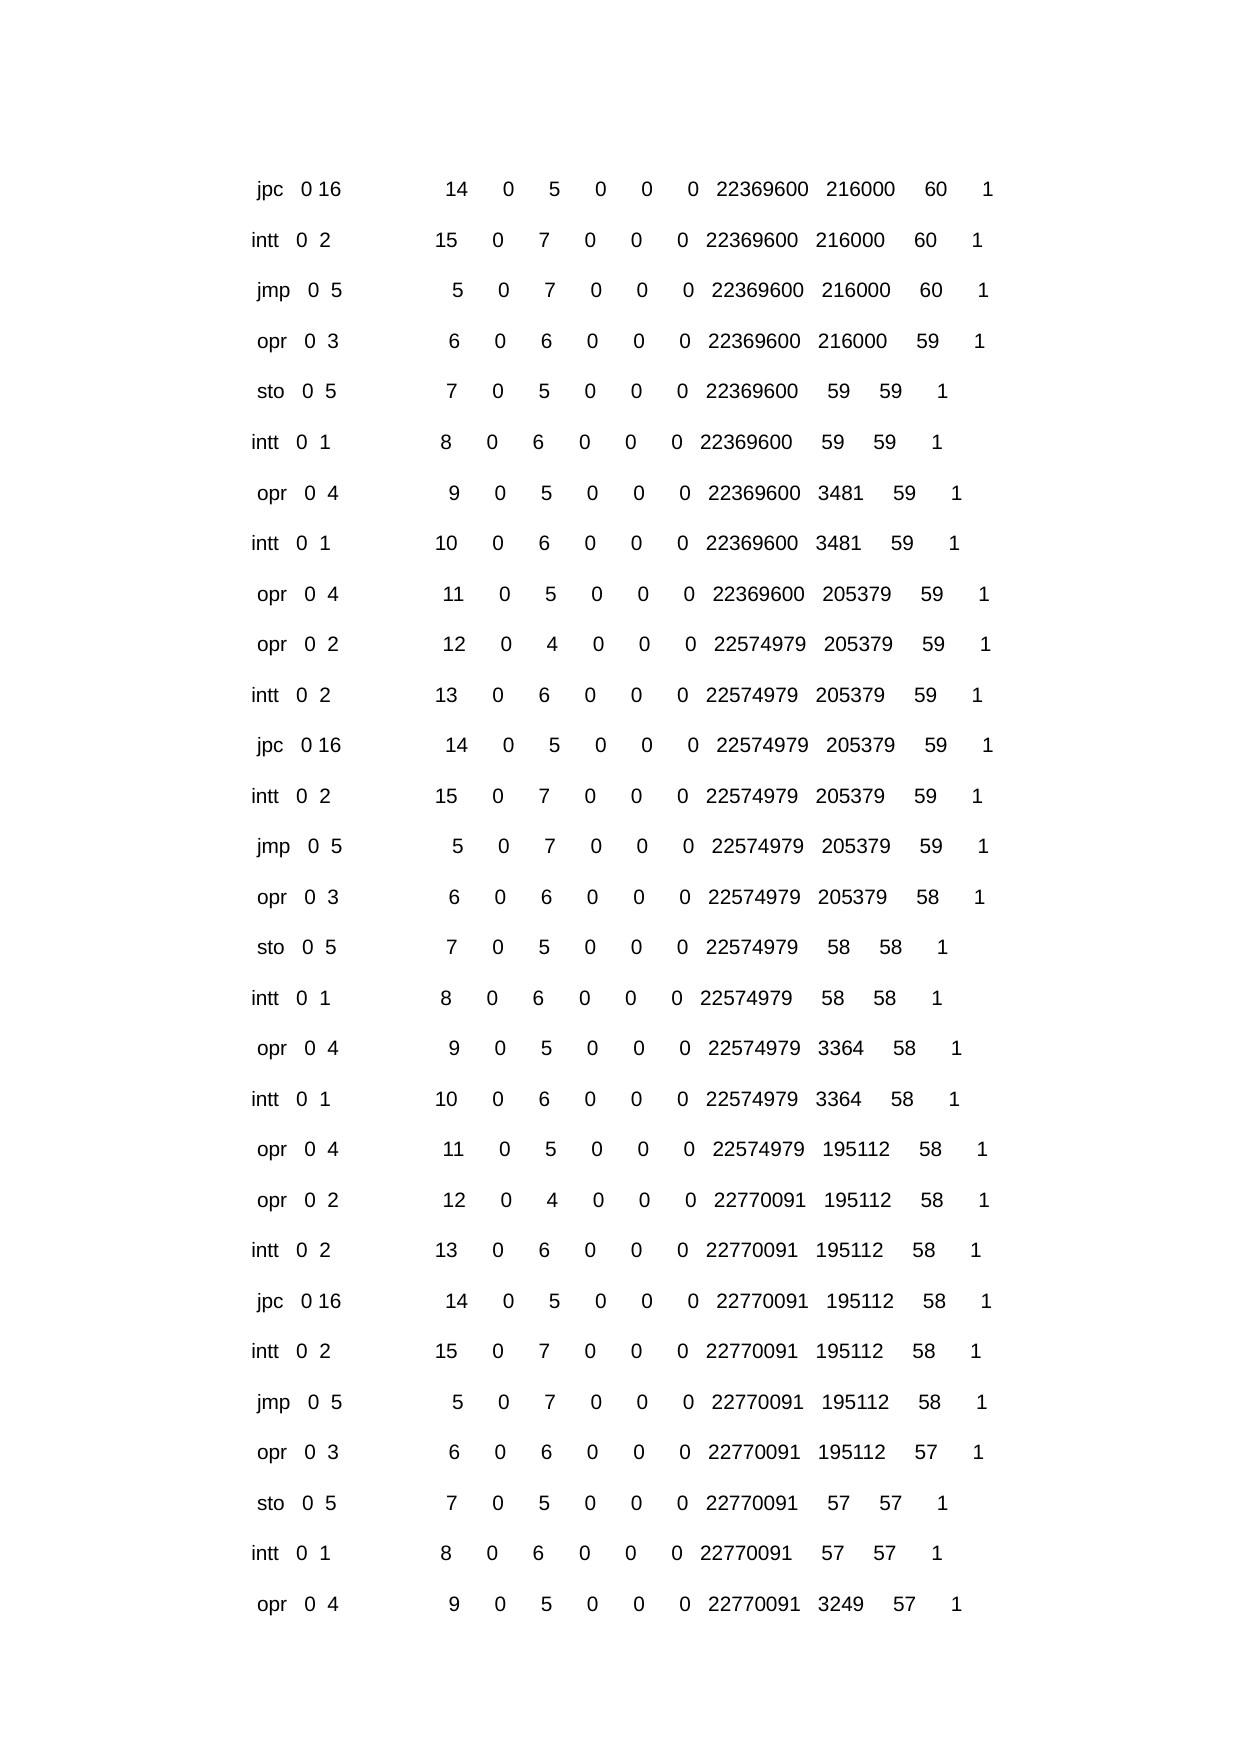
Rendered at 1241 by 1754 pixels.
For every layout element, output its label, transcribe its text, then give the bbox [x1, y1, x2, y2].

text intt 0 1 10 0 6 0 0 0 22574979 3364 58 1 [251, 1087, 1122, 1111]
text intt 0 2 15 0 7 0 0 0 22770091 195112 58 1 [251, 1339, 1122, 1363]
text jmp 0 5 5 0 7 0 0 0 22574979 205379 59 1 [251, 834, 1122, 858]
text opr 0 4 11 0 5 0 0 0 22369600 205379 59 1 [251, 581, 1122, 605]
text intt 0 2 13 0 6 0 0 0 22770091 195112 58 1 [251, 1238, 1122, 1262]
text intt 0 2 15 0 7 0 0 0 22574979 205379 59 1 [251, 783, 1122, 807]
text opr 0 3 6 0 6 0 0 0 22770091 195112 57 1 [251, 1440, 1122, 1464]
text sto 0 5 7 0 5 0 0 0 22369600 59 59 1 [251, 379, 1122, 403]
text jmp 0 5 5 0 7 0 0 0 22369600 216000 60 1 [251, 278, 1122, 302]
text intt 0 2 13 0 6 0 0 0 22574979 205379 59 1 [251, 682, 1122, 706]
text opr 0 3 6 0 6 0 0 0 22574979 205379 58 1 [251, 884, 1122, 908]
text sto 0 5 7 0 5 0 0 0 22770091 57 57 1 [251, 1491, 1122, 1515]
text opr 0 2 12 0 4 0 0 0 22574979 205379 59 1 [251, 632, 1122, 656]
text intt 0 1 8 0 6 0 0 0 22770091 57 57 1 [251, 1541, 1122, 1565]
text opr 0 2 12 0 4 0 0 0 22770091 195112 58 1 [251, 1188, 1122, 1212]
text opr 0 4 11 0 5 0 0 0 22574979 195112 58 1 [251, 1137, 1122, 1161]
text jpc 0 16 14 0 5 0 0 0 22770091 195112 58 1 [251, 1289, 1122, 1313]
text intt 0 1 8 0 6 0 0 0 22369600 59 59 1 [251, 430, 1122, 454]
text intt 0 1 8 0 6 0 0 0 22574979 58 58 1 [251, 986, 1122, 1009]
text sto 0 5 7 0 5 0 0 0 22574979 58 58 1 [251, 935, 1122, 959]
text intt 0 1 10 0 6 0 0 0 22369600 3481 59 1 [251, 531, 1122, 555]
text opr 0 4 9 0 5 0 0 0 22574979 3364 58 1 [251, 1036, 1122, 1060]
text jpc 0 16 14 0 5 0 0 0 22369600 216000 60 1 [251, 177, 1122, 201]
text opr 0 4 9 0 5 0 0 0 22369600 3481 59 1 [251, 480, 1122, 504]
text jpc 0 16 14 0 5 0 0 0 22574979 205379 59 1 [251, 733, 1122, 757]
text jmp 0 5 5 0 7 0 0 0 22770091 195112 58 1 [251, 1390, 1122, 1414]
text opr 0 3 6 0 6 0 0 0 22369600 216000 59 1 [251, 329, 1122, 353]
text opr 0 4 9 0 5 0 0 0 22770091 3249 57 1 [251, 1592, 1122, 1616]
text intt 0 2 15 0 7 0 0 0 22369600 216000 60 1 [251, 228, 1122, 252]
